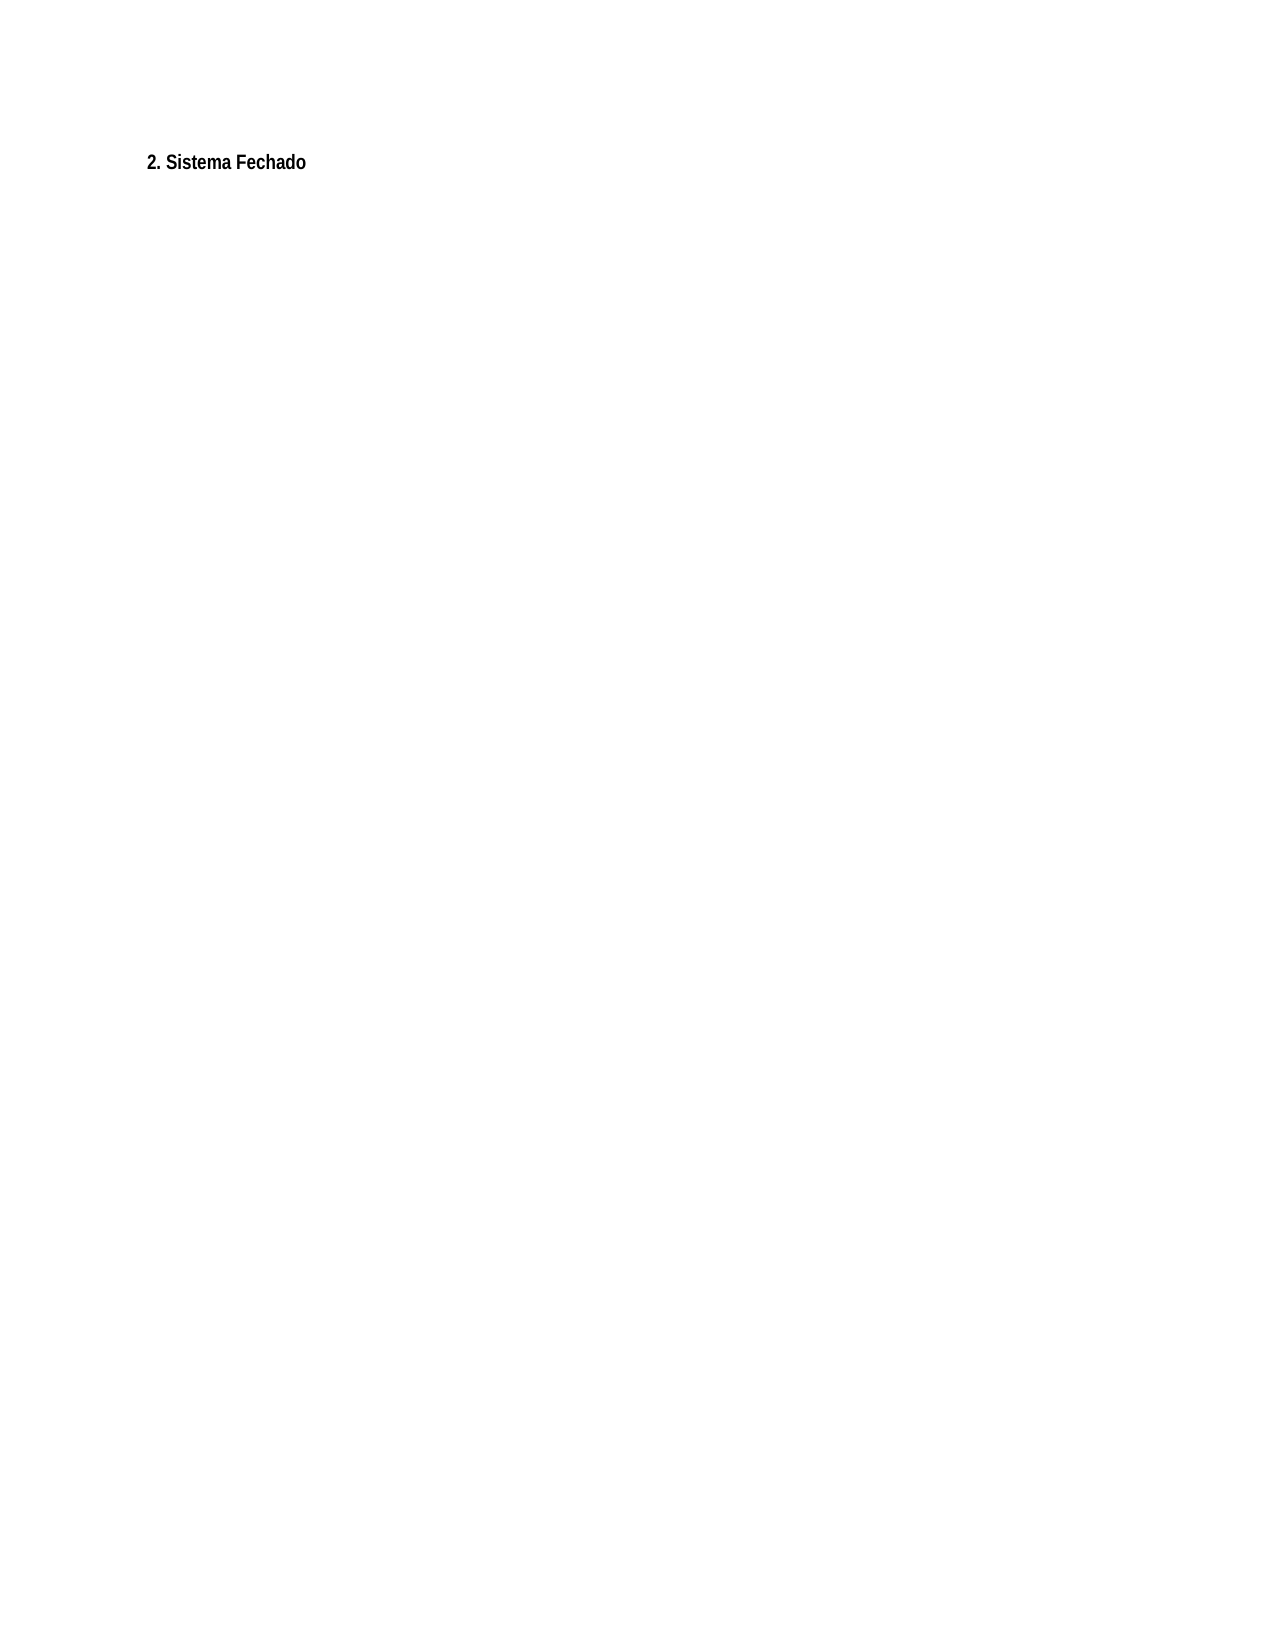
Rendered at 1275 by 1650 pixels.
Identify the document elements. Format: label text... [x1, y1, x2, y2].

subtitle 2. Sistema Fechado [147, 150, 1125, 174]
